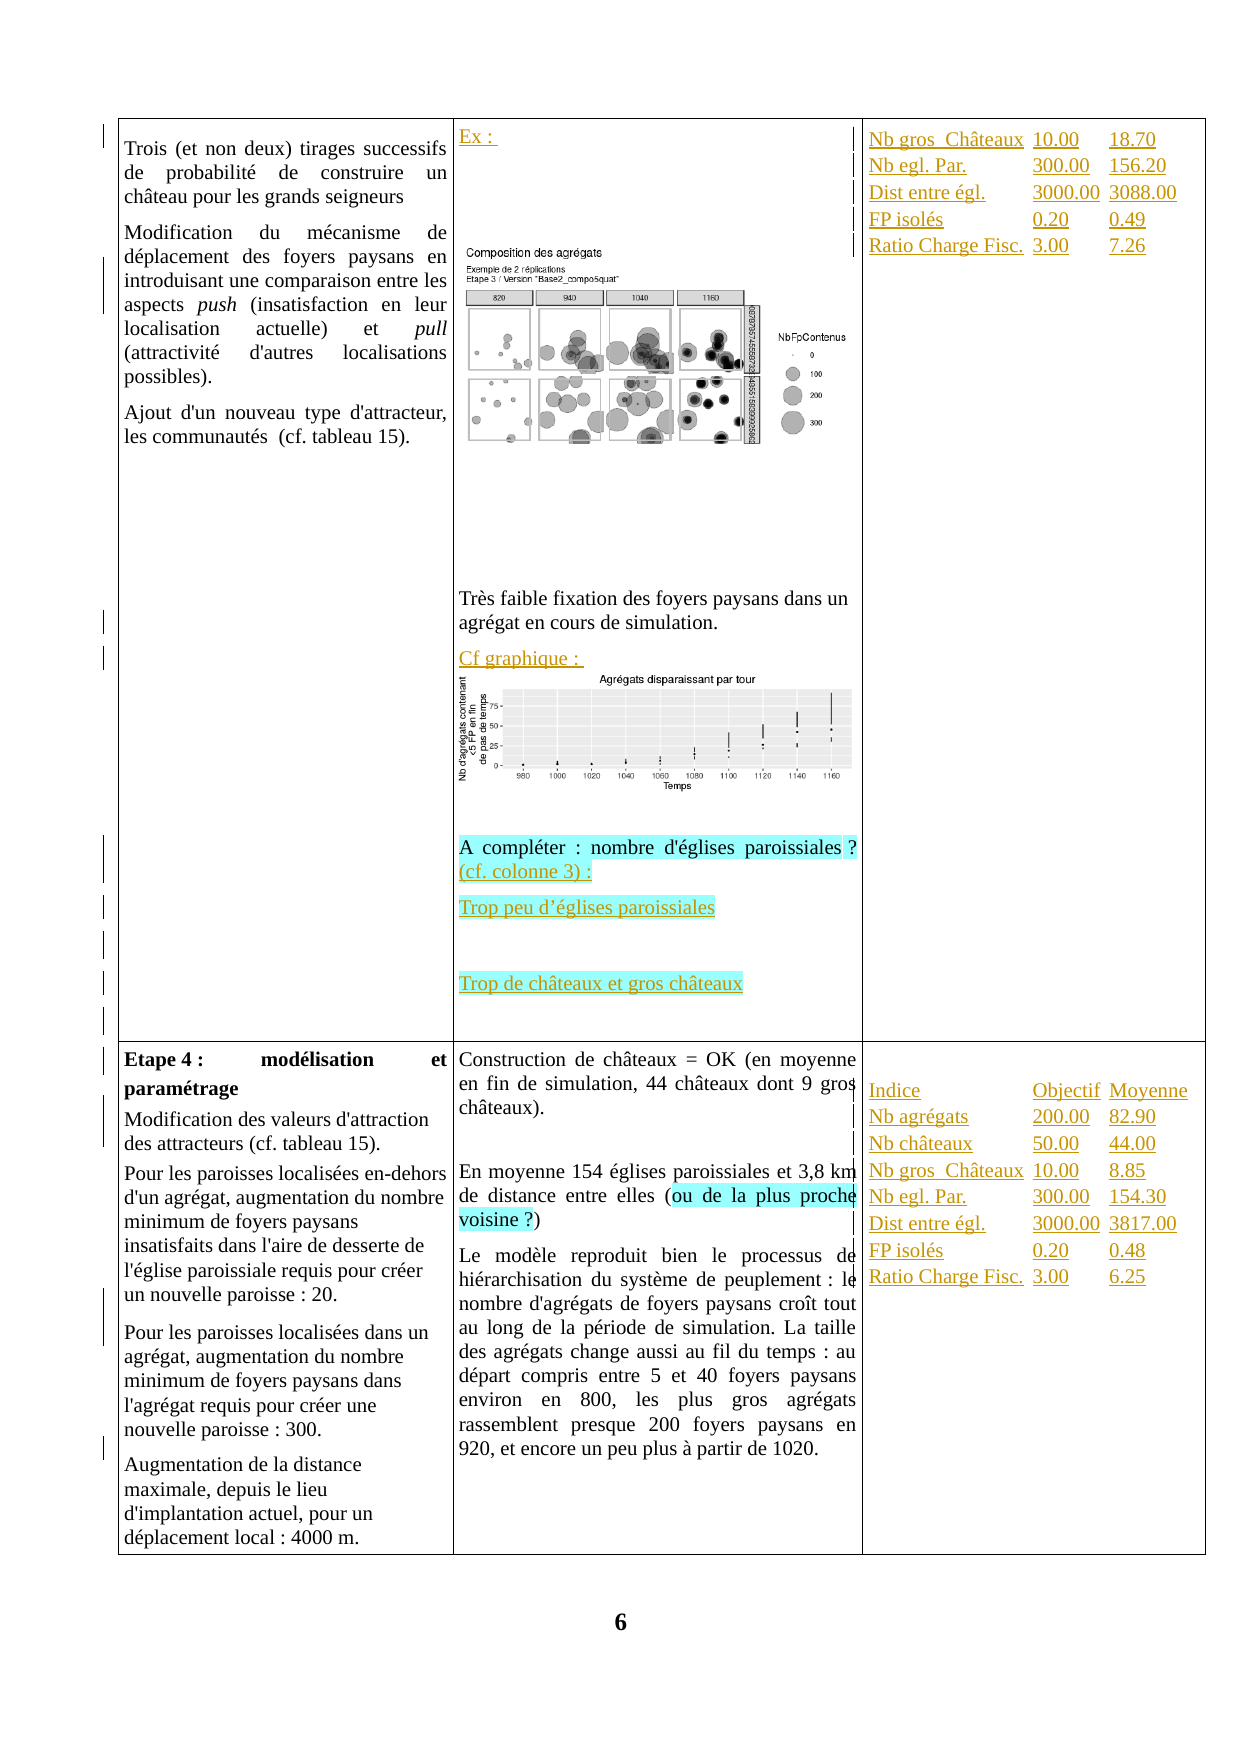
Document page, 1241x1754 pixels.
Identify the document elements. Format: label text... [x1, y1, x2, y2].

table_cell 200.00 [1029, 1102, 1106, 1128]
table_cell Nb egl. Par. [865, 1182, 1029, 1208]
picture [458, 669, 857, 795]
table_header Indice [865, 1075, 1029, 1102]
table_cell 0.49 [1106, 204, 1193, 231]
table_cell Construction de châteaux = OK (en moyenne en fin de simulation, 44 châteaux dont 9 gros châteaux). En moyenne 154 églises paroissiales et 3,8 km de distance entre elles (ou de la plus proche voisine ?) Le modèle reproduit bien le processus de hiérarchisation du système de peuplement : le nombre d'agrégats de foyers paysans croît tout au long de la période de simulation. La taille des agrégats change aussi au fil du temps : au départ compris entre 5 et 40 foyers paysans environ en 800, les plus gros agrégats rassemblent presque 200 foyers paysans en 920, et encore un peu plus à partir de 1020. [454, 1042, 862, 1554]
table_cell Trois (et non deux) tirages successifs de probabilité de construire un château pour les grands seigneurs Modification du mécanisme de déplacement des foyers paysans en introduisant une comparaison entre les aspects push (insatisfaction en leur localisation actuelle) et pull (attractivité d'autres localisations possibles). Ajout d'un nouveau type d'attracteur, les communautés (cf. tableau 15). [119, 119, 453, 1041]
table_cell A compléter : nombre d'églises paroissiales ? (cf. colonne 3) : Trop peu d’églises paroissiales Trop de châteaux et gros châteaux [454, 670, 862, 1041]
table_cell 300.00 [1029, 151, 1106, 177]
table_cell 156.20 [1106, 151, 1193, 177]
table_cell Etape 4 : modélisation et paramétrage Modification des valeurs d'attraction des attracteurs (cf. tableau 15). Pour les paroisses localisées en-dehors d'un agrégat, augmentation du nombre minimum de foyers paysans insatisfaits dans l'aire de desserte de l'église paroissiale requis pour créer un nouvelle paroisse : 20. Pour les paroisses localisées dans un agrégat, augmentation du nombre minimum de foyers paysans dans l'agrégat requis pour créer une nouvelle paroisse : 300. Augmentation de la distance maximale, depuis le lieu d'implantation actuel, pour un déplacement local : 4000 m. [119, 1042, 453, 1554]
table_cell Nb châteaux [865, 1129, 1029, 1155]
table_cell 10.00 [1029, 124, 1106, 151]
table_cell 0.48 [1106, 1235, 1193, 1262]
table_cell 3.00 [1029, 1262, 1106, 1288]
table_cell 154.30 [1106, 1182, 1193, 1208]
table_header Moyenne [1106, 1075, 1193, 1102]
table_cell 3817.00 [1106, 1209, 1193, 1235]
table_cell Nb egl. Par. [865, 151, 1029, 177]
table_cell 0.20 [1029, 204, 1106, 231]
table_cell FP isolés [865, 204, 1029, 231]
table_cell 6.25 [1106, 1262, 1193, 1288]
table_cell 50.00 [1029, 1129, 1106, 1155]
table_cell FP isolés [865, 1235, 1029, 1262]
table_cell 18.70 [1106, 124, 1193, 151]
table_cell 300.00 [1029, 1182, 1106, 1208]
table_cell Dist entre égl. [865, 177, 1029, 204]
table_cell 7.26 [1106, 231, 1193, 257]
table_cell [863, 1042, 1205, 1554]
table_cell Ratio Charge Fisc. [865, 1262, 1029, 1288]
table_cell Nb agrégats [865, 1102, 1029, 1128]
table_cell Ratio Charge Fisc. [865, 231, 1029, 257]
table_cell 3088.00 [1106, 177, 1193, 204]
table_cell 8.85 [1106, 1155, 1193, 1182]
table_cell 3.00 [1029, 231, 1106, 257]
picture [458, 148, 857, 546]
table_cell Nb gros Châteaux [865, 124, 1029, 151]
table_cell 44.00 [1106, 1129, 1193, 1155]
table_cell Nb gros Châteaux [865, 1155, 1029, 1182]
table_cell [863, 119, 1205, 1041]
table_header Objectif [1029, 1075, 1106, 1102]
table_cell 3000.00 [1029, 177, 1106, 204]
table_cell 0.20 [1029, 1235, 1106, 1262]
table_cell 10.00 [1029, 1155, 1106, 1182]
table_cell Dist entre égl. [865, 1209, 1029, 1235]
table_cell Ex : Très faible fixation des foyers paysans dans un agrégat en cours de simulation. Cf graphique : [454, 119, 862, 669]
table_cell 82.90 [1106, 1102, 1193, 1128]
table_cell 3000.00 [1029, 1209, 1106, 1235]
